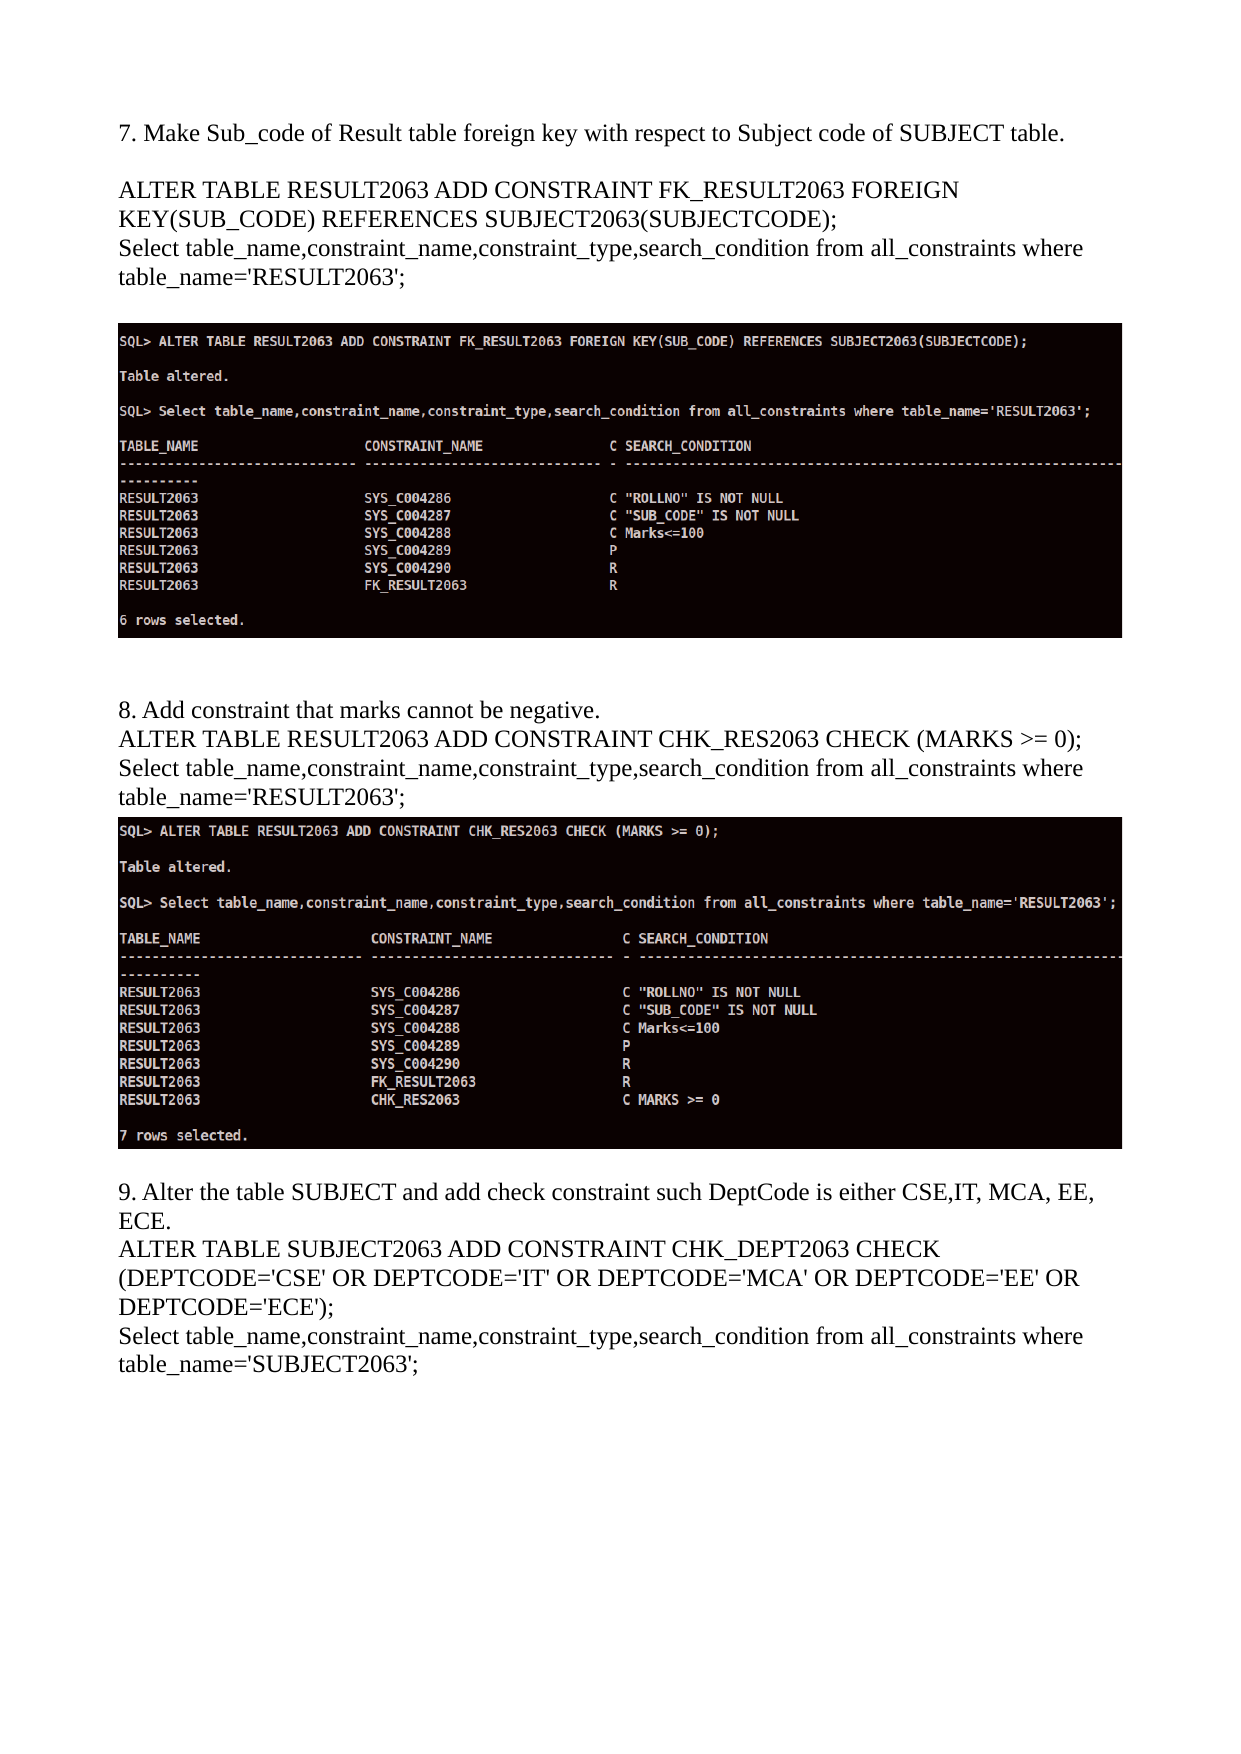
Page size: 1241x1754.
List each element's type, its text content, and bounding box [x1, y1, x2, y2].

text Select table_name,constraint_name,constraint_type,search_condition from all_constraints where table_name='SUBJECT2063'; [118, 1321, 1122, 1378]
text 8. Add constraint that marks cannot be negative. [118, 695, 1122, 724]
text 7. Make Sub_code of Result table foreign key with respect to Subject code of SUBJECT table. [118, 118, 1122, 147]
picture [118, 817, 1123, 1149]
text Select table_name,constraint_name,constraint_type,search_condition from all_constraints where table_name='RESULT2063'; [118, 753, 1122, 810]
text Select table_name,constraint_name,constraint_type,search_condition from all_constraints where table_name='RESULT2063'; [118, 233, 1122, 291]
text ALTER TABLE SUBJECT2063 ADD CONSTRAINT CHK_DEPT2063 CHECK (DEPTCODE='CSE' OR DEPTCODE='IT' OR DEPTCODE='MCA' OR DEPTCODE='EE' OR DEPTCODE='ECE'); [118, 1234, 1122, 1321]
text ALTER TABLE RESULT2063 ADD CONSTRAINT CHK_RES2063 CHECK (MARKS >= 0); [118, 724, 1122, 753]
text ALTER TABLE RESULT2063 ADD CONSTRAINT FK_RESULT2063 FOREIGN KEY(SUB_CODE) REFERENCES SUBJECT2063(SUBJECTCODE); [118, 176, 1122, 233]
text 9. Alter the table SUBJECT and add check constraint such DeptCode is either CSE,IT, MCA, EE, ECE. [118, 1177, 1122, 1234]
picture [118, 323, 1123, 638]
